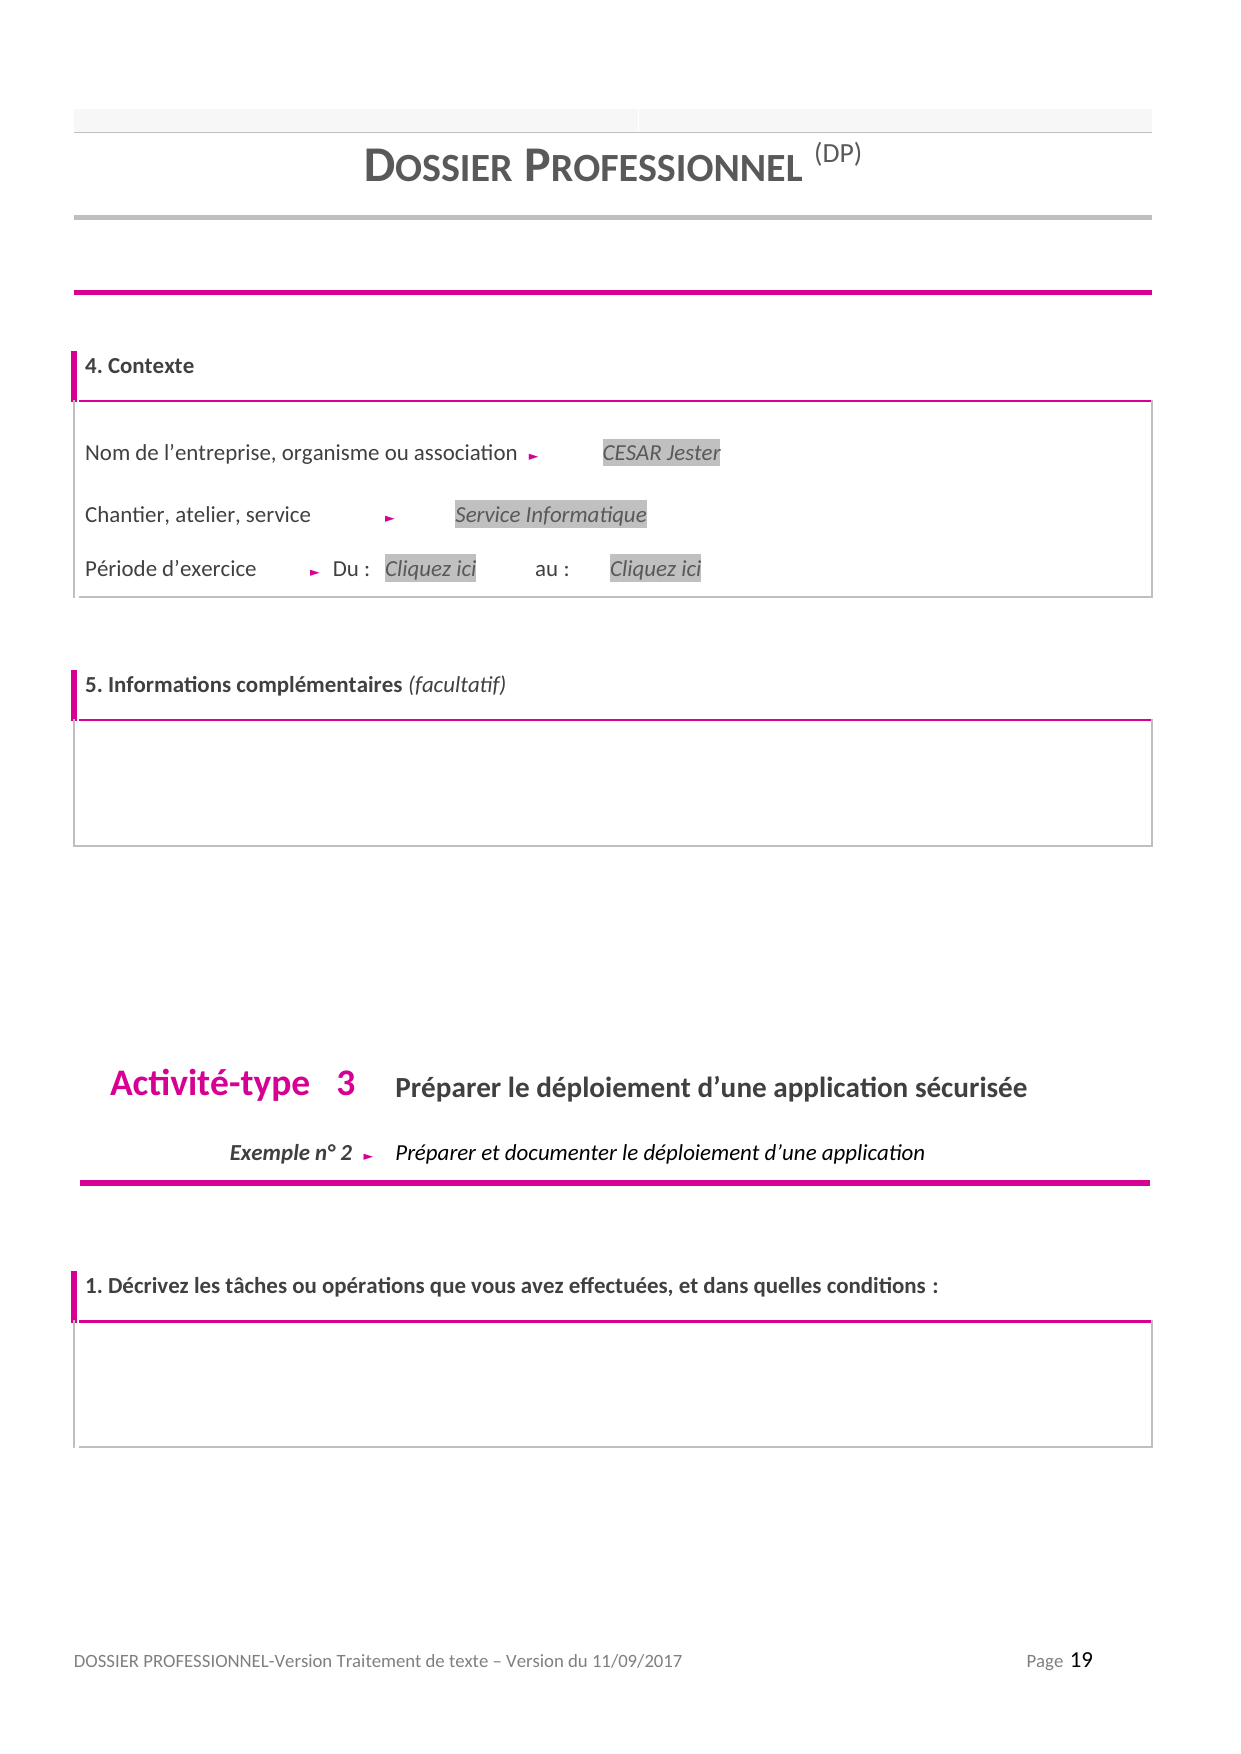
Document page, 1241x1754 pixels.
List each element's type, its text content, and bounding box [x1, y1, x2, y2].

table_cell [74, 596, 1152, 634]
table_cell [75, 1410, 1151, 1446]
table_header Préparer le déploiement d’une application sécurisée [384, 1059, 1152, 1126]
table_cell [578, 402, 1151, 438]
table_cell [75, 1320, 1151, 1358]
table_cell 1. Décrivez les tâches ou opérations que vous avez effectuées, et dans quelles conditions : [77, 1271, 1152, 1320]
table_cell [75, 1359, 1151, 1410]
table_cell 5. Informations complémentaires (facultatif) [77, 670, 1152, 719]
table_cell [75, 719, 1151, 757]
table_cell Période d’exercice ► Du : Cliquez ici au : Cliquez ici [75, 542, 1151, 596]
table_header 3 [325, 1059, 384, 1126]
table_cell [75, 400, 578, 438]
table_cell [74, 1235, 1152, 1271]
table_cell Chantier, atelier, service ► [75, 487, 444, 542]
table_cell Préparer et documenter le déploiement d’une application [384, 1126, 1152, 1180]
table_cell Exemple n° 2 ► [74, 1126, 384, 1180]
table_cell [74, 315, 1152, 351]
table_header Activité-type [74, 1059, 325, 1126]
table_cell [74, 634, 1152, 670]
table_cell Service Informatique [444, 487, 1151, 542]
table_cell [75, 758, 1151, 809]
table_cell CESAR Jester [578, 439, 1151, 487]
table_cell 4. Contexte [77, 351, 1152, 400]
table_cell [75, 809, 1151, 845]
table_cell [74, 1446, 1152, 1484]
table_cell Nom de l’entreprise, organisme ou association ► [75, 439, 578, 487]
table_cell [74, 1180, 1152, 1235]
